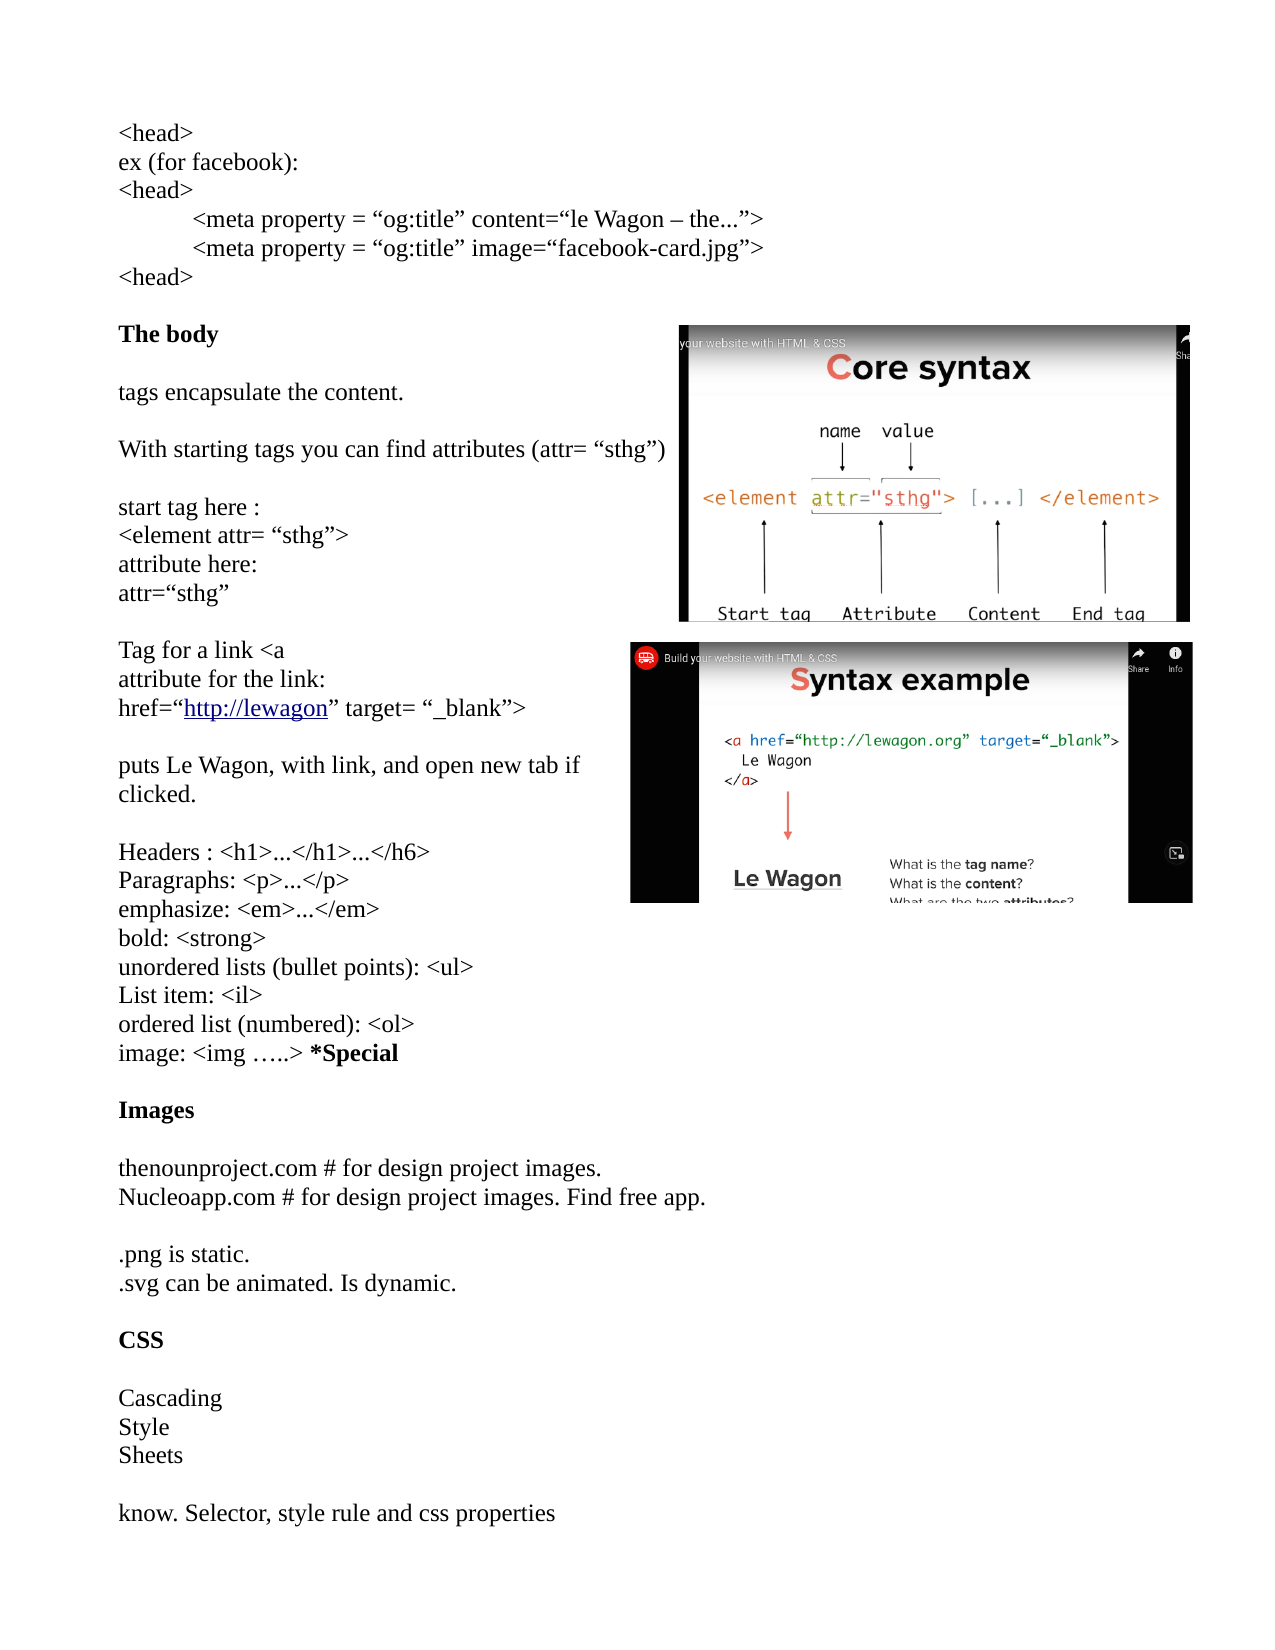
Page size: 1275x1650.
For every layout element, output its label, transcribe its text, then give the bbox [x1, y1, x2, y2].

text bold: <strong> [118, 923, 1157, 952]
text List item: <il> [118, 981, 1157, 1009]
text attr=“sthg” [118, 578, 678, 607]
text emphasize: <em>...</em> [118, 894, 1157, 923]
text .svg can be animated. Is dynamic. [118, 1268, 1157, 1297]
text <head> [118, 262, 1157, 291]
text know. Selector, style rule and css properties [118, 1498, 1157, 1527]
text tags encapsulate the content. [118, 377, 678, 406]
text attribute here: [118, 549, 678, 578]
text ordered list (numbered): <ol> [118, 1009, 1157, 1038]
text Images [118, 1096, 1157, 1124]
text <meta property = “og:title” content=“le Wagon – the...”> [118, 204, 1157, 233]
text Paragraphs: <p>...</p> [118, 866, 630, 894]
text With starting tags you can find attributes (attr= “sthg”) [118, 434, 678, 463]
text CSS [118, 1326, 1157, 1354]
text image: <img …..> *Special [118, 1038, 1157, 1067]
text <head> [118, 176, 1157, 204]
text puts Le Wagon, with link, and open new tab if clicked. [118, 751, 630, 808]
text attribute for the link: [118, 664, 630, 693]
text Headers : <h1>...</h1>...</h6> [118, 837, 630, 866]
text ex (for facebook): [118, 147, 1157, 176]
text Nucleoapp.com # for design project images. Find free app. [118, 1182, 1157, 1211]
text <head> [118, 118, 1157, 147]
text Tag for a link <a [118, 636, 1157, 664]
text The body [118, 319, 1157, 348]
picture [678, 325, 1190, 622]
text thenounproject.com # for design project images. [118, 1153, 1157, 1182]
text <element attr= “sthg”> [118, 521, 678, 549]
text href=“http://lewagon” target= “_blank”> [118, 693, 630, 722]
text Cascading Style Sheets [118, 1383, 1157, 1469]
text unordered lists (bullet points): <ul> [118, 952, 1157, 981]
text start tag here : [118, 492, 678, 521]
picture [630, 642, 1193, 903]
text <meta property = “og:title” image=“facebook-card.jpg”> [118, 233, 1157, 262]
text .png is static. [118, 1239, 1157, 1268]
